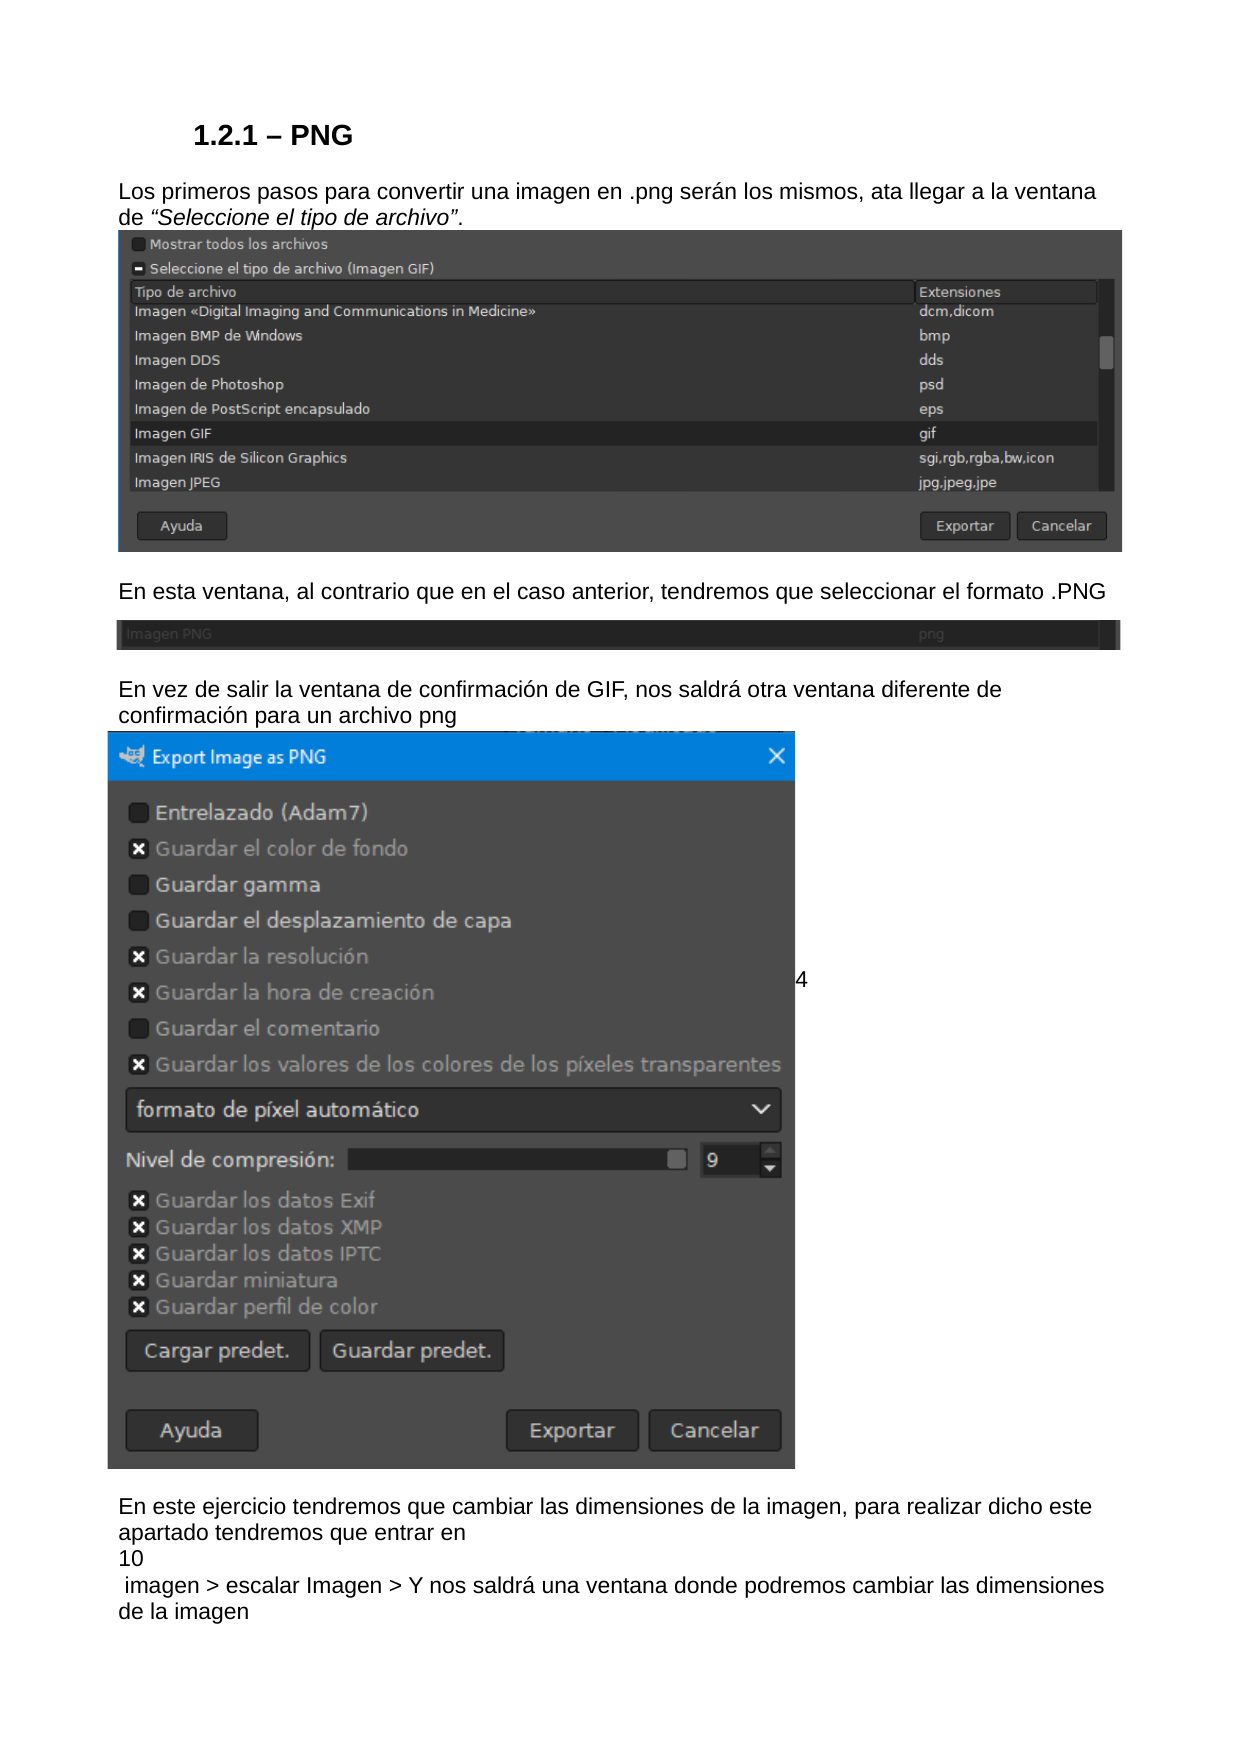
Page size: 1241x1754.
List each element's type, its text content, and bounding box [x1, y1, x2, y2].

text 1.2.1 – PNG [118, 118, 1122, 152]
text En esta ventana, al contrario que en el caso anterior, tendremos que seleccionar el formato .PNG [118, 578, 1122, 604]
picture [116, 620, 1121, 650]
picture [118, 230, 1123, 552]
picture [107, 731, 796, 1469]
text 4 [796, 966, 1122, 992]
text Los primeros pasos para convertir una imagen en .png serán los mismos, ata llegar a la ventana de “Seleccione el tipo de archivo”. [118, 178, 1122, 230]
text imagen > escalar Imagen > Y nos saldrá una ventana donde podremos cambiar las dimensiones de la imagen [118, 1572, 1122, 1624]
text En este ejercicio tendremos que cambiar las dimensiones de la imagen, para realizar dicho este apartado tendremos que entrar en [118, 1493, 1122, 1545]
text 10 [118, 1545, 1122, 1572]
text En vez de salir la ventana de confirmación de GIF, nos saldrá otra ventana diferente de confirmación para un archivo png [118, 676, 1122, 728]
